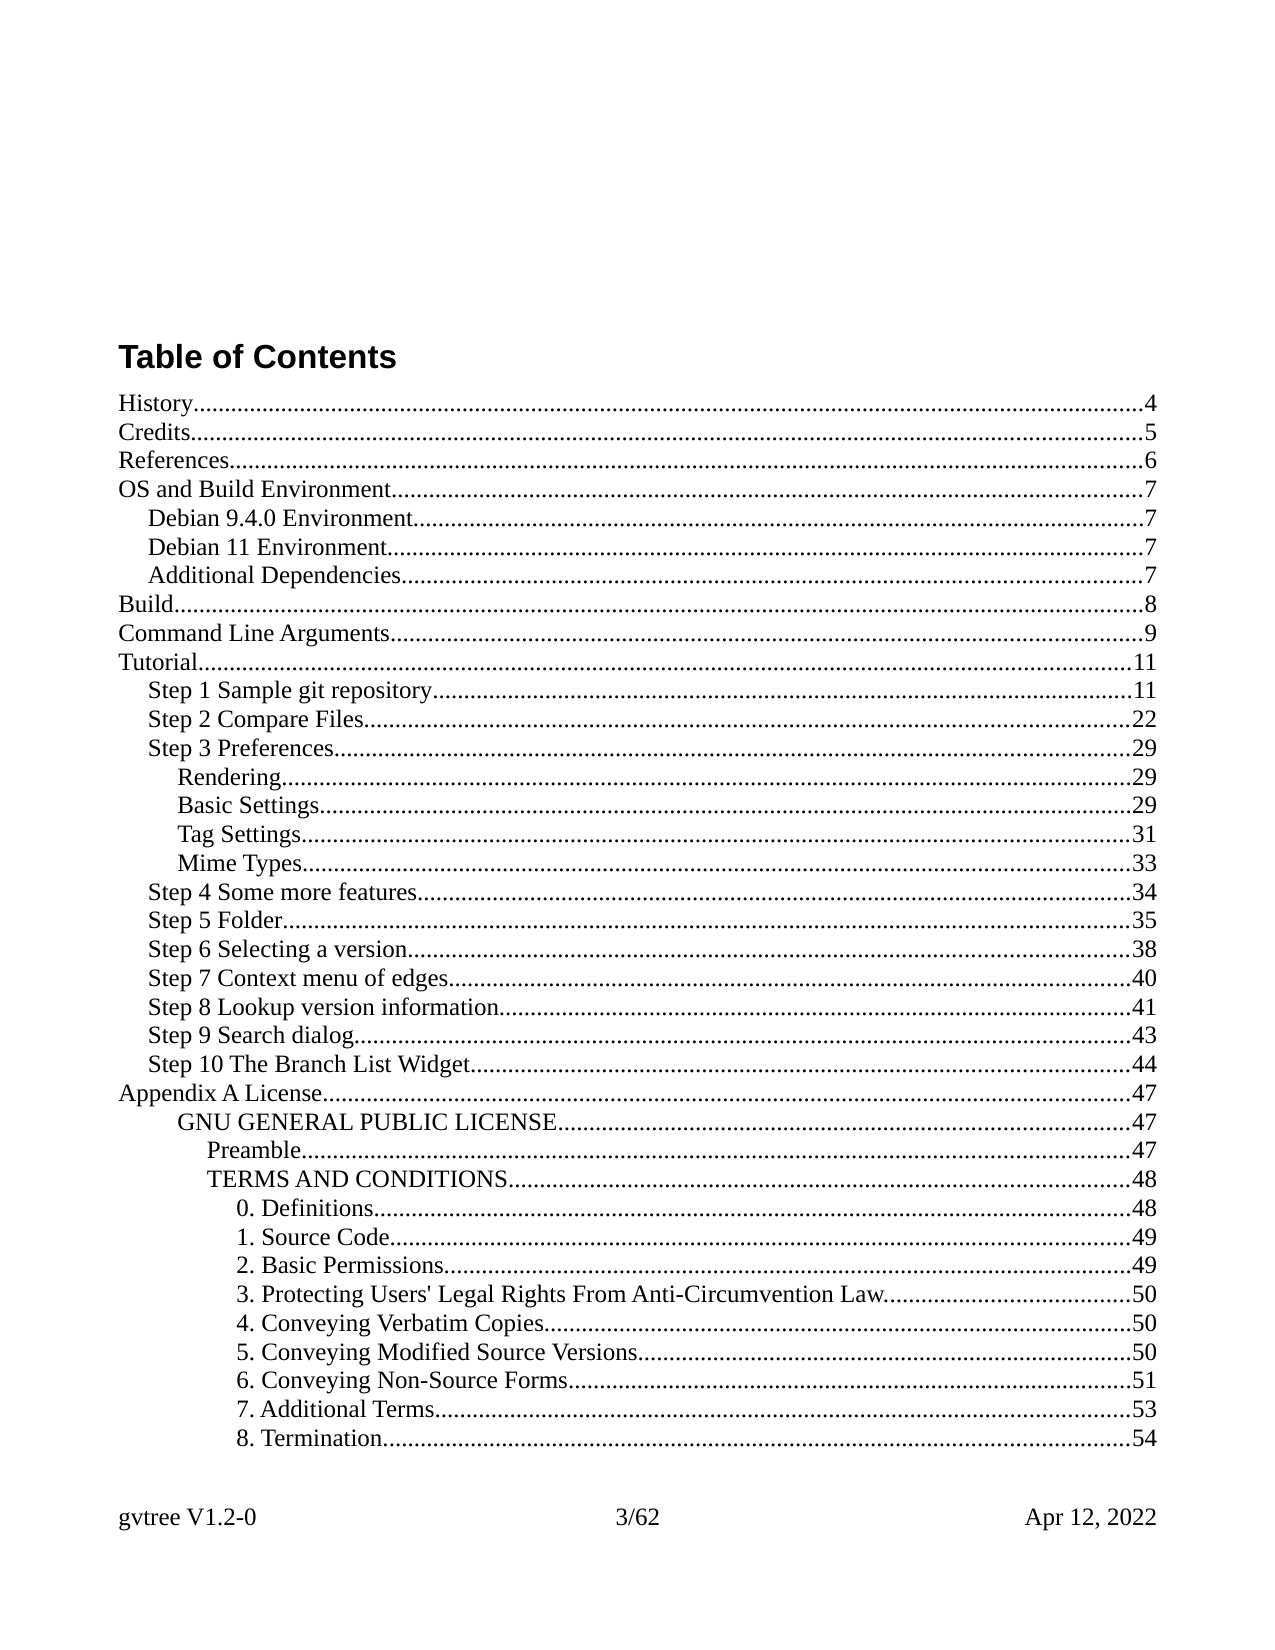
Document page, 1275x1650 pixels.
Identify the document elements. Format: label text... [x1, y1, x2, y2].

text Step 6 Selecting a version 38 [148, 934, 1157, 963]
text Appendix A License 47 [118, 1078, 1157, 1107]
text Build 8 [118, 589, 1157, 618]
text 0. Definitions. 48 [236, 1193, 1157, 1222]
text Debian 9.4.0 Environment 7 [148, 503, 1157, 532]
text Debian 11 Environment 7 [148, 532, 1157, 560]
text 6. Conveying Non-Source Forms. 51 [236, 1365, 1157, 1394]
text GNU GENERAL PUBLIC LICENSE 47 [177, 1107, 1157, 1135]
text Step 2 Compare Files 22 [148, 704, 1157, 733]
text 1. Source Code. 49 [236, 1222, 1157, 1250]
text Tag Settings 31 [177, 819, 1157, 848]
text Tutorial 11 [118, 647, 1157, 675]
subtitle Table of Contents [118, 337, 1157, 375]
text History 4 [118, 388, 1157, 417]
text Mime Types 33 [177, 848, 1157, 877]
text Basic Settings 29 [177, 790, 1157, 819]
text Preamble 47 [207, 1135, 1157, 1164]
text Rendering 29 [177, 762, 1157, 790]
text OS and Build Environment 7 [118, 474, 1157, 503]
text Credits 5 [118, 417, 1157, 445]
text Step 10 The Branch List Widget 44 [148, 1049, 1157, 1078]
text Additional Dependencies 7 [148, 560, 1157, 589]
text Step 9 Search dialog 43 [148, 1020, 1157, 1049]
text Command Line Arguments 9 [118, 618, 1157, 647]
text Step 3 Preferences 29 [148, 733, 1157, 762]
text Step 4 Some more features 34 [148, 877, 1157, 905]
text Step 8 Lookup version information 41 [148, 992, 1157, 1020]
text References 6 [118, 445, 1157, 474]
text 8. Termination. 54 [236, 1423, 1157, 1452]
text 3. Protecting Users' Legal Rights From Anti-Circumvention Law. 50 [236, 1279, 1157, 1308]
text Step 7 Context menu of edges 40 [148, 963, 1157, 992]
text Step 1 Sample git repository 11 [148, 675, 1157, 704]
text Step 5 Folder 35 [148, 905, 1157, 934]
text 2. Basic Permissions. 49 [236, 1250, 1157, 1279]
text 7. Additional Terms. 53 [236, 1394, 1157, 1423]
text TERMS AND CONDITIONS 48 [207, 1164, 1157, 1193]
text 5. Conveying Modified Source Versions. 50 [236, 1337, 1157, 1365]
text 4. Conveying Verbatim Copies. 50 [236, 1308, 1157, 1337]
